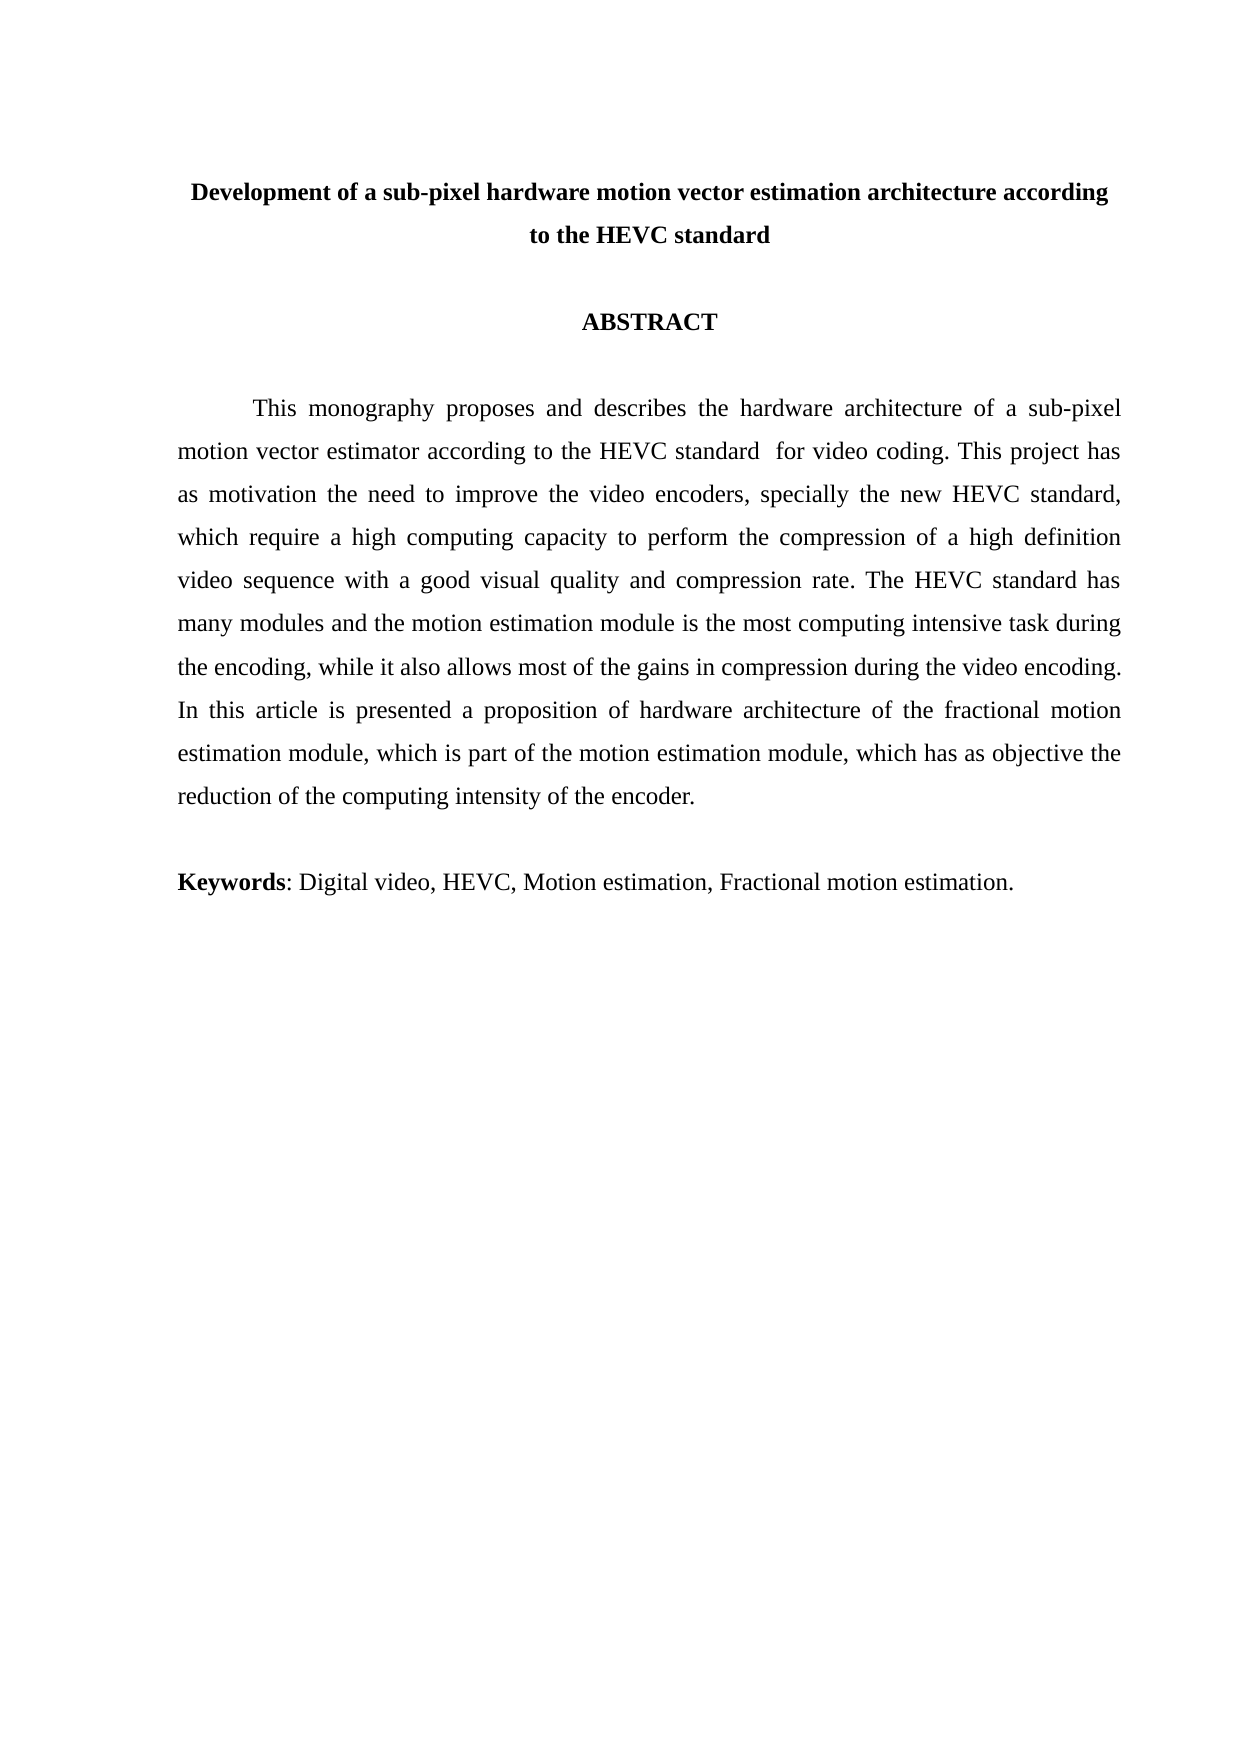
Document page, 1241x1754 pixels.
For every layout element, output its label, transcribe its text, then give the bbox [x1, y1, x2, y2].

text Keywords: Digital video, HEVC, Motion estimation, Fractional motion estimation. [177, 867, 1122, 896]
text This monography proposes and describes the hardware architecture of a sub-pixel motion vector estimator according to the HEVC standard for video coding. This project has as motivation the need to improve the video encoders, specially the new HEVC standard, which require a high computing capacity to perform the compression of a high definition video sequence with a good visual quality and compression rate. The HEVC standard has many modules and the motion estimation module is the most computing intensive task during the encoding, while it also allows most of the gains in compression during the video encoding. In this article is presented a proposition of hardware architecture of the fractional motion estimation module, which is part of the motion estimation module, which has as objective the reduction of the computing intensity of the encoder. [177, 393, 1122, 810]
text Development of a sub-pixel hardware motion vector estimation architecture according to the HEVC standard [177, 177, 1122, 249]
text ABSTRACT [177, 307, 1122, 335]
